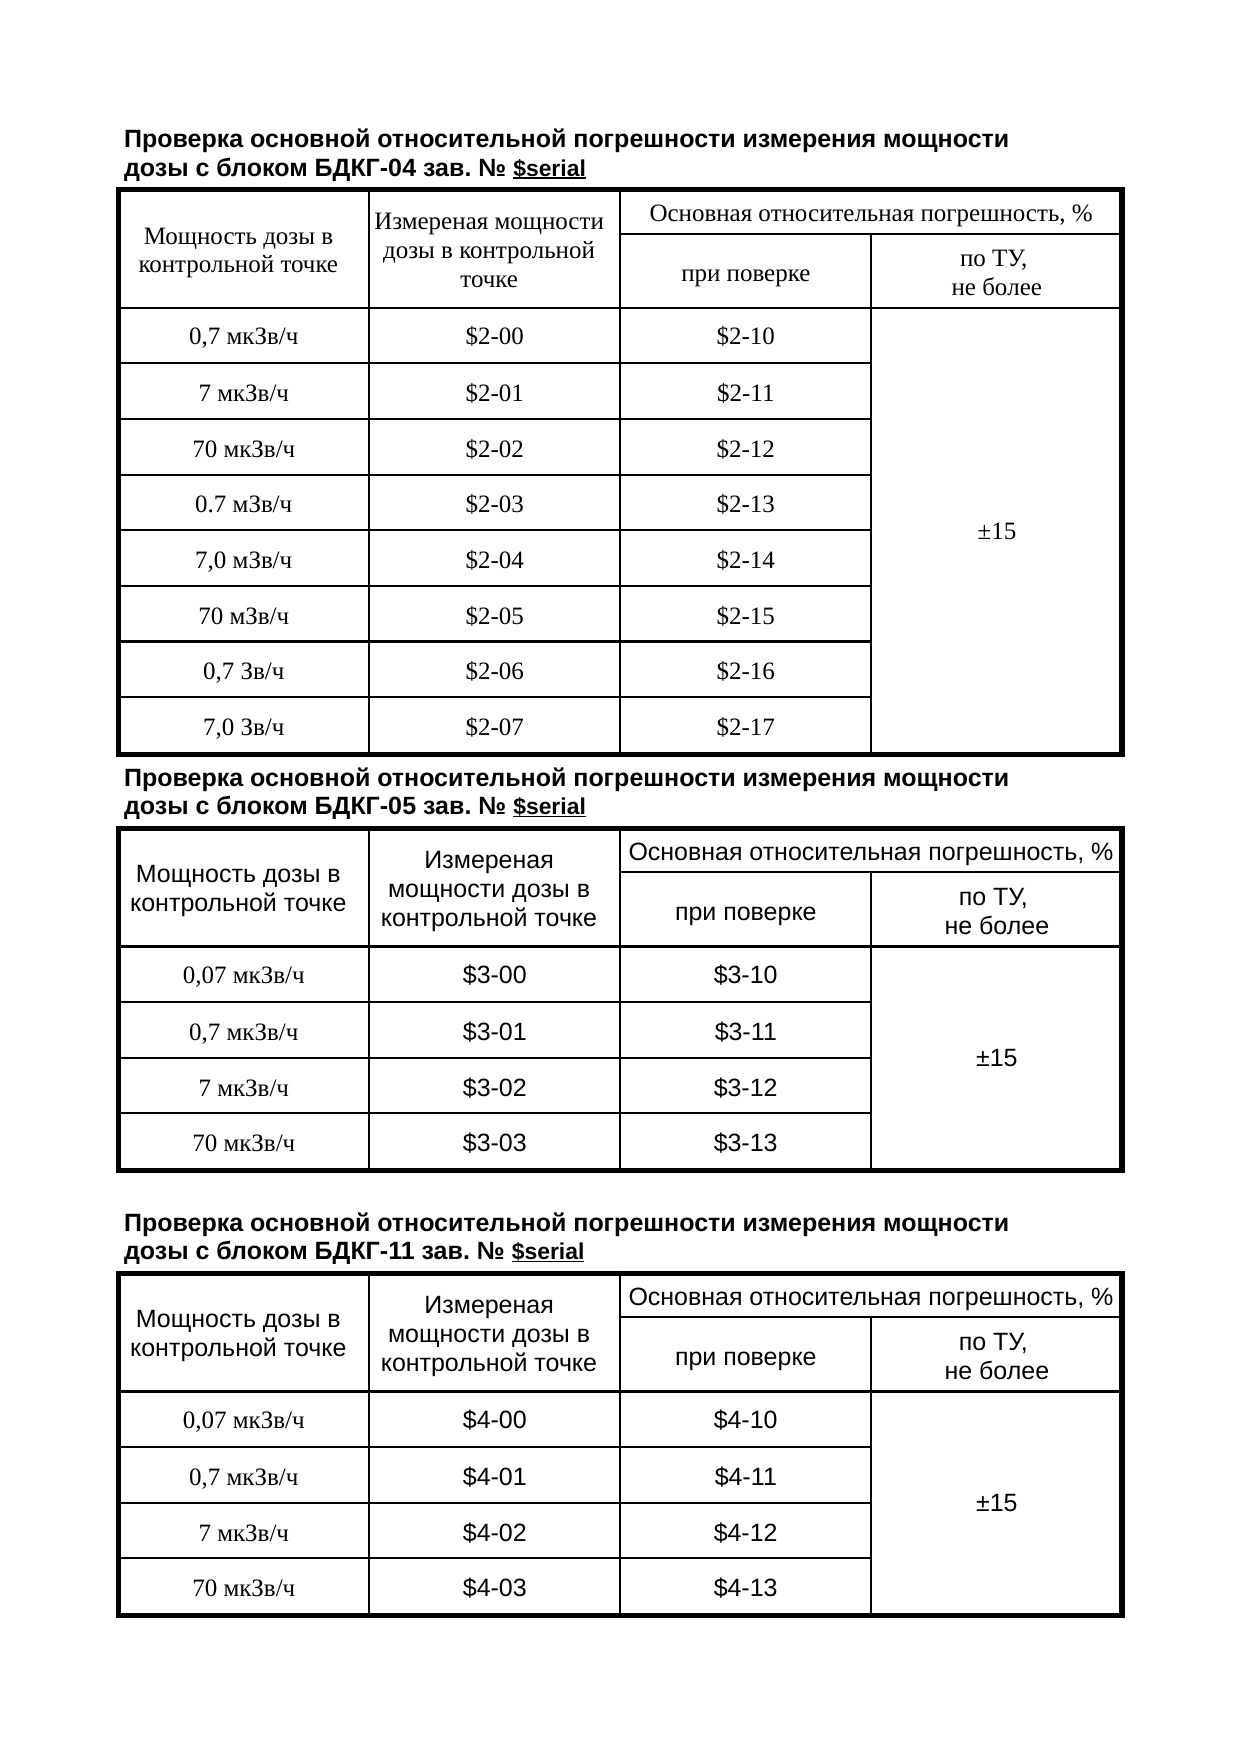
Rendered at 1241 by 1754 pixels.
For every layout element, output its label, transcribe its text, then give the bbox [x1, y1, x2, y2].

table_cell $3-01 [370, 1003, 619, 1057]
table_cell 7,0 Зв/ч [121, 698, 368, 752]
table_cell $3-00 [370, 948, 619, 1001]
table_cell 7 мкЗв/ч [121, 1504, 368, 1557]
table_cell 0.7 мЗв/ч [121, 476, 368, 529]
table_cell $3-12 [621, 1059, 870, 1112]
table_cell при поверке [621, 1318, 870, 1390]
table_cell $3-10 [621, 948, 870, 1001]
table_cell Мощность дозы в контрольной точке [121, 192, 368, 307]
table_cell по ТУ, не более [872, 873, 1119, 945]
table_cell $3-11 [621, 1003, 870, 1057]
table_cell $2-07 [370, 698, 619, 752]
table_cell 0,7 Зв/ч [121, 643, 368, 696]
table_cell $2-11 [621, 364, 870, 418]
table_cell Измереная мощности дозы в контрольной точке [370, 831, 619, 945]
table_cell 70 мкЗв/ч [121, 1114, 368, 1168]
table_cell по ТУ, не более [872, 1318, 1119, 1390]
table_cell $4-00 [370, 1393, 619, 1446]
table_cell $2-00 [370, 309, 619, 362]
table_cell $2-01 [370, 364, 619, 418]
table_cell $2-05 [370, 587, 619, 640]
table_cell $2-12 [621, 420, 870, 473]
table_cell $4-01 [370, 1448, 619, 1502]
table_cell 0,07 мкЗв/ч [121, 1393, 368, 1446]
table_header Проверка основной относительной погрешности измерения мощности дозы с блоком БДКГ-05 зав. № $serial [118, 757, 1122, 826]
table_cell $2-15 [621, 587, 870, 640]
table_cell 0,07 мкЗв/ч [121, 948, 368, 1001]
table_cell $4-02 [370, 1504, 619, 1557]
table_cell $4-03 [370, 1559, 619, 1613]
table_cell $2-06 [370, 643, 619, 696]
table_cell 0,7 мкЗв/ч [121, 1003, 368, 1057]
table_cell $4-13 [621, 1559, 870, 1613]
table_cell $2-13 [621, 476, 870, 529]
table_cell 0,7 мкЗв/ч [121, 1448, 368, 1502]
table_cell ±15 [872, 309, 1119, 752]
table_cell Основная относительная погрешность, % [621, 192, 1119, 232]
table_cell $3-02 [370, 1059, 619, 1112]
table_cell $4-10 [621, 1393, 870, 1446]
table_cell Измереная мощности дозы в контрольной точке [370, 192, 619, 307]
table_cell 7 мкЗв/ч [121, 364, 368, 418]
table_cell $3-13 [621, 1114, 870, 1168]
table_cell $2-14 [621, 531, 870, 585]
table_cell $3-03 [370, 1114, 619, 1168]
table_cell $2-10 [621, 309, 870, 362]
table_cell 7 мкЗв/ч [121, 1059, 368, 1112]
table_cell Основная относительная погрешность, % [621, 831, 1119, 871]
table_cell по ТУ, не более [872, 235, 1119, 307]
table_cell $2-03 [370, 476, 619, 529]
table_cell Мощность дозы в контрольной точке [121, 831, 368, 945]
table_cell 70 мЗв/ч [121, 587, 368, 640]
table_cell ±15 [872, 1393, 1119, 1613]
table_cell Мощность дозы в контрольной точке [121, 1276, 368, 1390]
table_cell при поверке [621, 873, 870, 945]
table_cell 70 мкЗв/ч [121, 1559, 368, 1613]
table_cell при поверке [621, 235, 870, 307]
table_cell $2-17 [621, 698, 870, 752]
table_cell 7,0 мЗв/ч [121, 531, 368, 585]
table_header Проверка основной относительной погрешности измерения мощности дозы с блоком БДКГ-11 зав. № $serial [118, 1173, 1122, 1271]
table_cell Основная относительная погрешность, % [621, 1276, 1119, 1316]
table_cell $2-04 [370, 531, 619, 585]
table_cell 0,7 мкЗв/ч [121, 309, 368, 362]
table_cell $4-11 [621, 1448, 870, 1502]
table_cell Измереная мощности дозы в контрольной точке [370, 1276, 619, 1390]
table_cell ±15 [872, 948, 1119, 1168]
table_cell $2-16 [621, 643, 870, 696]
table_header Проверка основной относительной погрешности измерения мощности дозы с блоком БДКГ-04 зав. № $serial [118, 118, 1122, 187]
table_cell 70 мкЗв/ч [121, 420, 368, 473]
table_cell $4-12 [621, 1504, 870, 1557]
table_cell $2-02 [370, 420, 619, 473]
